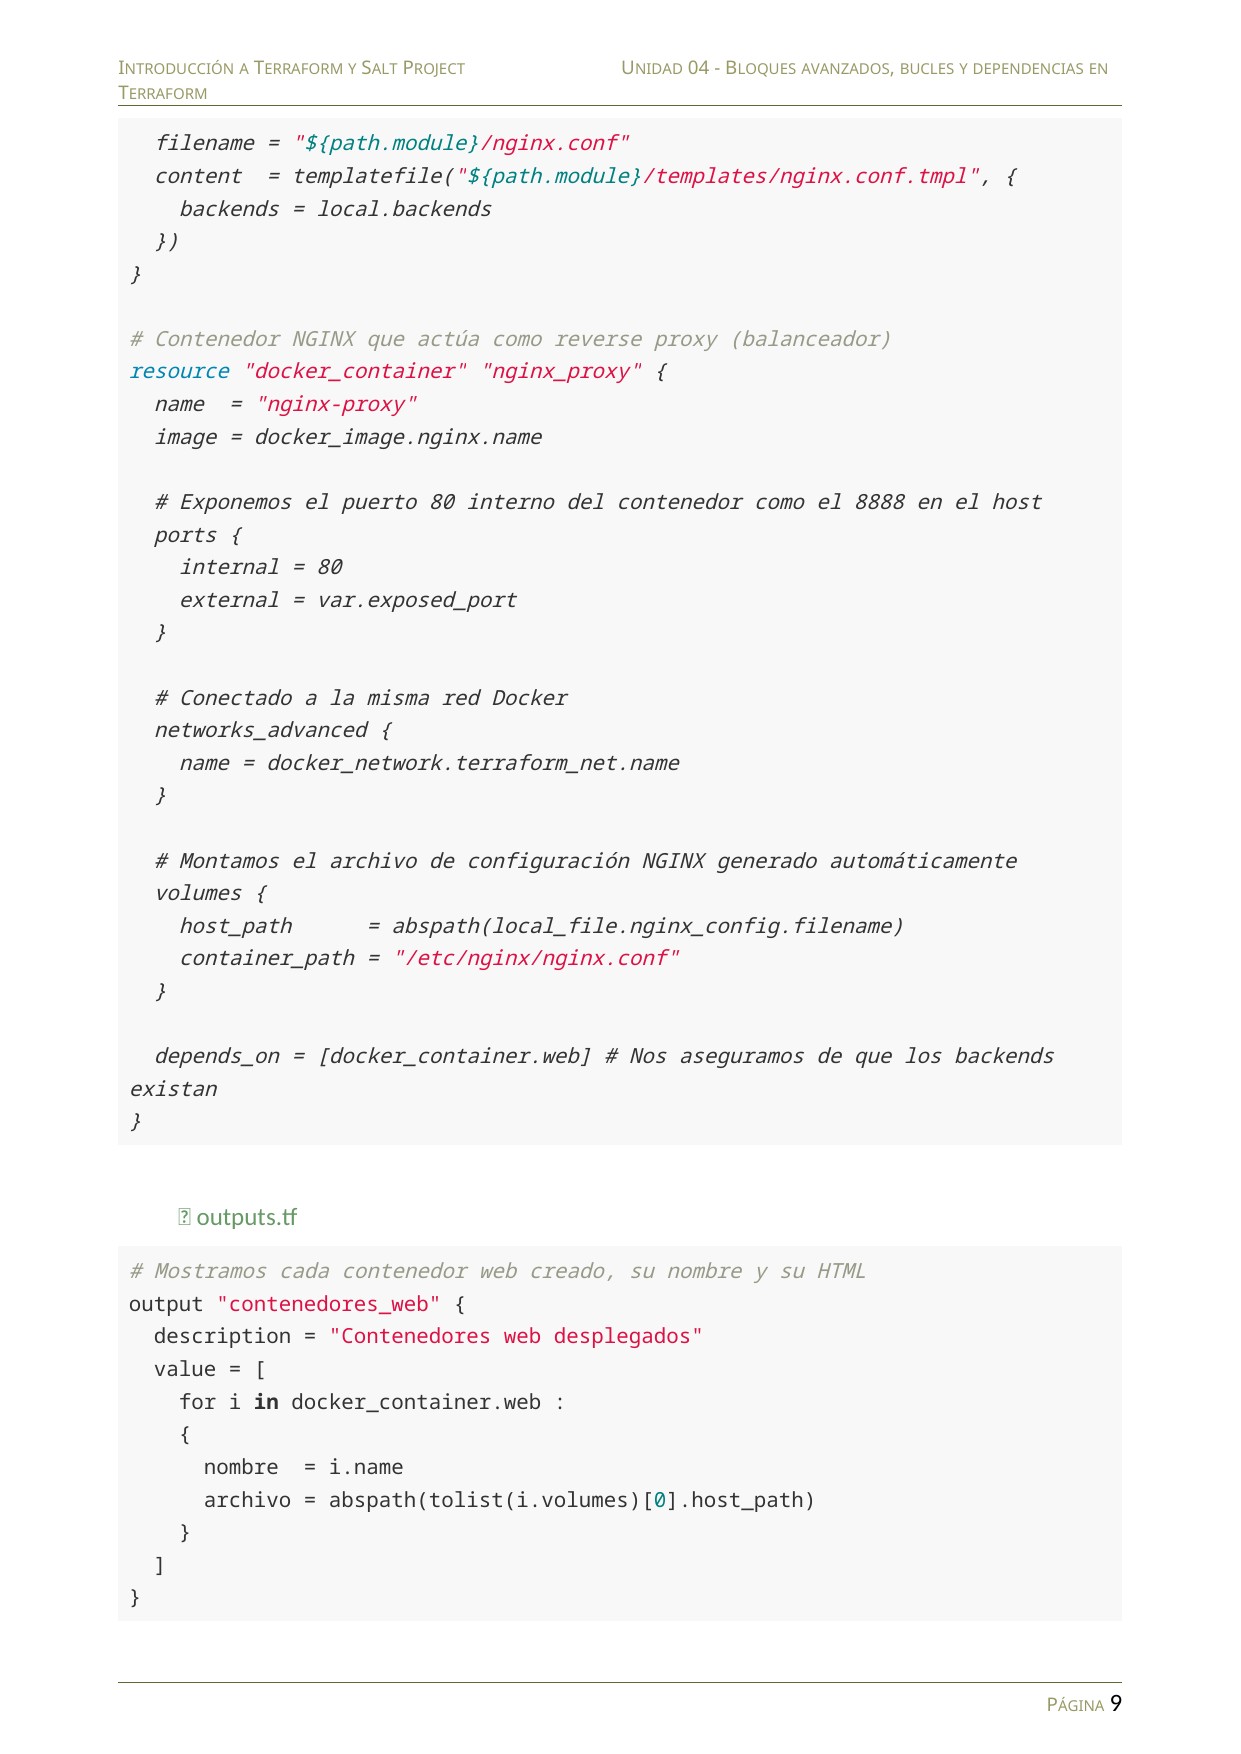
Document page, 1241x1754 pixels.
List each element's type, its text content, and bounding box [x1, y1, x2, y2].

table_header filename = "${path.module}/nginx.conf" content = templatefile("${path.module}/templates/nginx.conf.tmpl", { backends = local.backends }) } # Contenedor NGINX que actúa como reverse proxy (balanceador) resource "docker_container" "nginx_proxy" { name = "nginx-proxy" image = docker_image.nginx.name # Exponemos el puerto 80 interno del contenedor como el 8888 en el host ports { internal = 80 external = var.exposed_port } # Conectado a la misma red Docker networks_advanced { name = docker_network.terraform_net.name } # Montamos el archivo de configuración NGINX generado automáticamente volumes { host_path = abspath(local_file.nginx_config.filename) container_path = "/etc/nginx/nginx.conf" } depends_on = [docker_container.web] # Nos aseguramos de que los backends existan } [118, 118, 1122, 1145]
subtitle 📄 outputs.tf [178, 1201, 1122, 1231]
table_header # Mostramos cada contenedor web creado, su nombre y su HTML output "contenedores_web" { description = "Contenedores web desplegados" value = [ for i in docker_container.web : { nombre = i.name archivo = abspath(tolist(i.volumes)[0].host_path) } ] } [118, 1246, 1122, 1621]
